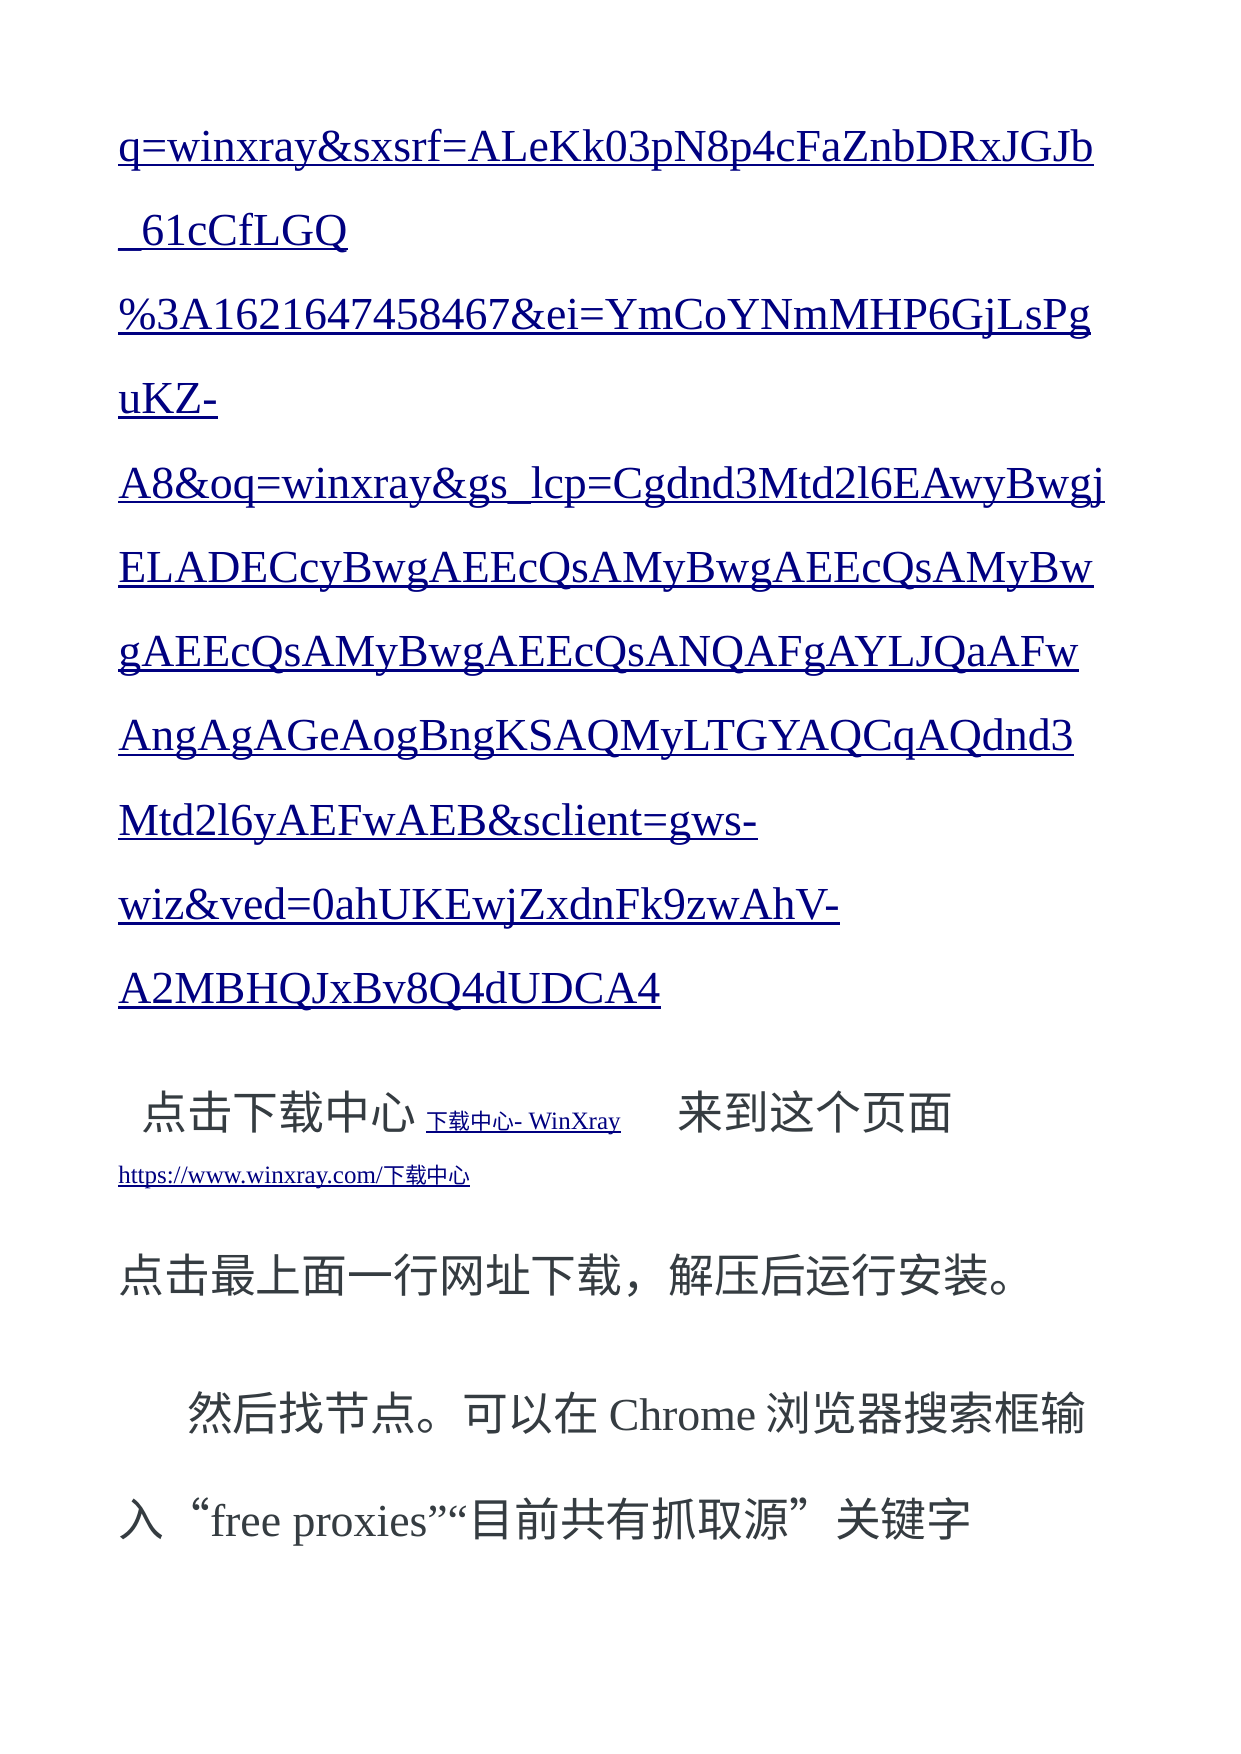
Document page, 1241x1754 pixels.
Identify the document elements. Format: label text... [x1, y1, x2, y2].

text 然后找节点。可以在Chrome浏览器搜索框输入“free proxies”“目前共有抓取源”关键字 即可找到诸多免费节点池，免费永久订阅更新，超多节点用不完 例如，适用于Clash、V2ray、WinXray等全平台、全客户端，SSR、SS、Trojan应有尽有 https://www.linbaoz.com/ https://proxy.purel.in/ https://clashpool.ml/ https://ditan.ml/ [118, 1377, 1106, 1549]
text 点击最上面一行网址下载，解压后运行安装。 [118, 1239, 1106, 1306]
text 点击下载中心 下载中心- WinXray 来到这个页面 https://www.winxray.com/下载中心 [118, 1076, 1106, 1190]
text q=winxray&sxsrf=ALeKk03pN8p4cFaZnbDRxJGJb_61cCfLGQ%3A1621647458467&ei=YmCoYNmMHP6GjLsPguKZ-A8&oq=winxray&gs_lcp=Cgdnd3Mtd2l6EAwyBwgjELADECcyBwgAEEcQsAMyBwgAEEcQsAMyBwgAEEcQsAMyBwgAEEcQsANQAFgAYLJQaAFwAngAgAGeAogBngKSAQMyLTGYAQCqAQdnd3Mtd2l6yAEFwAEB&sclient=gws-wiz&ved=0ahUKEwjZxdnFk9zwAhV-A2MBHQJxBv8Q4dUDCA4 [118, 118, 1106, 1013]
